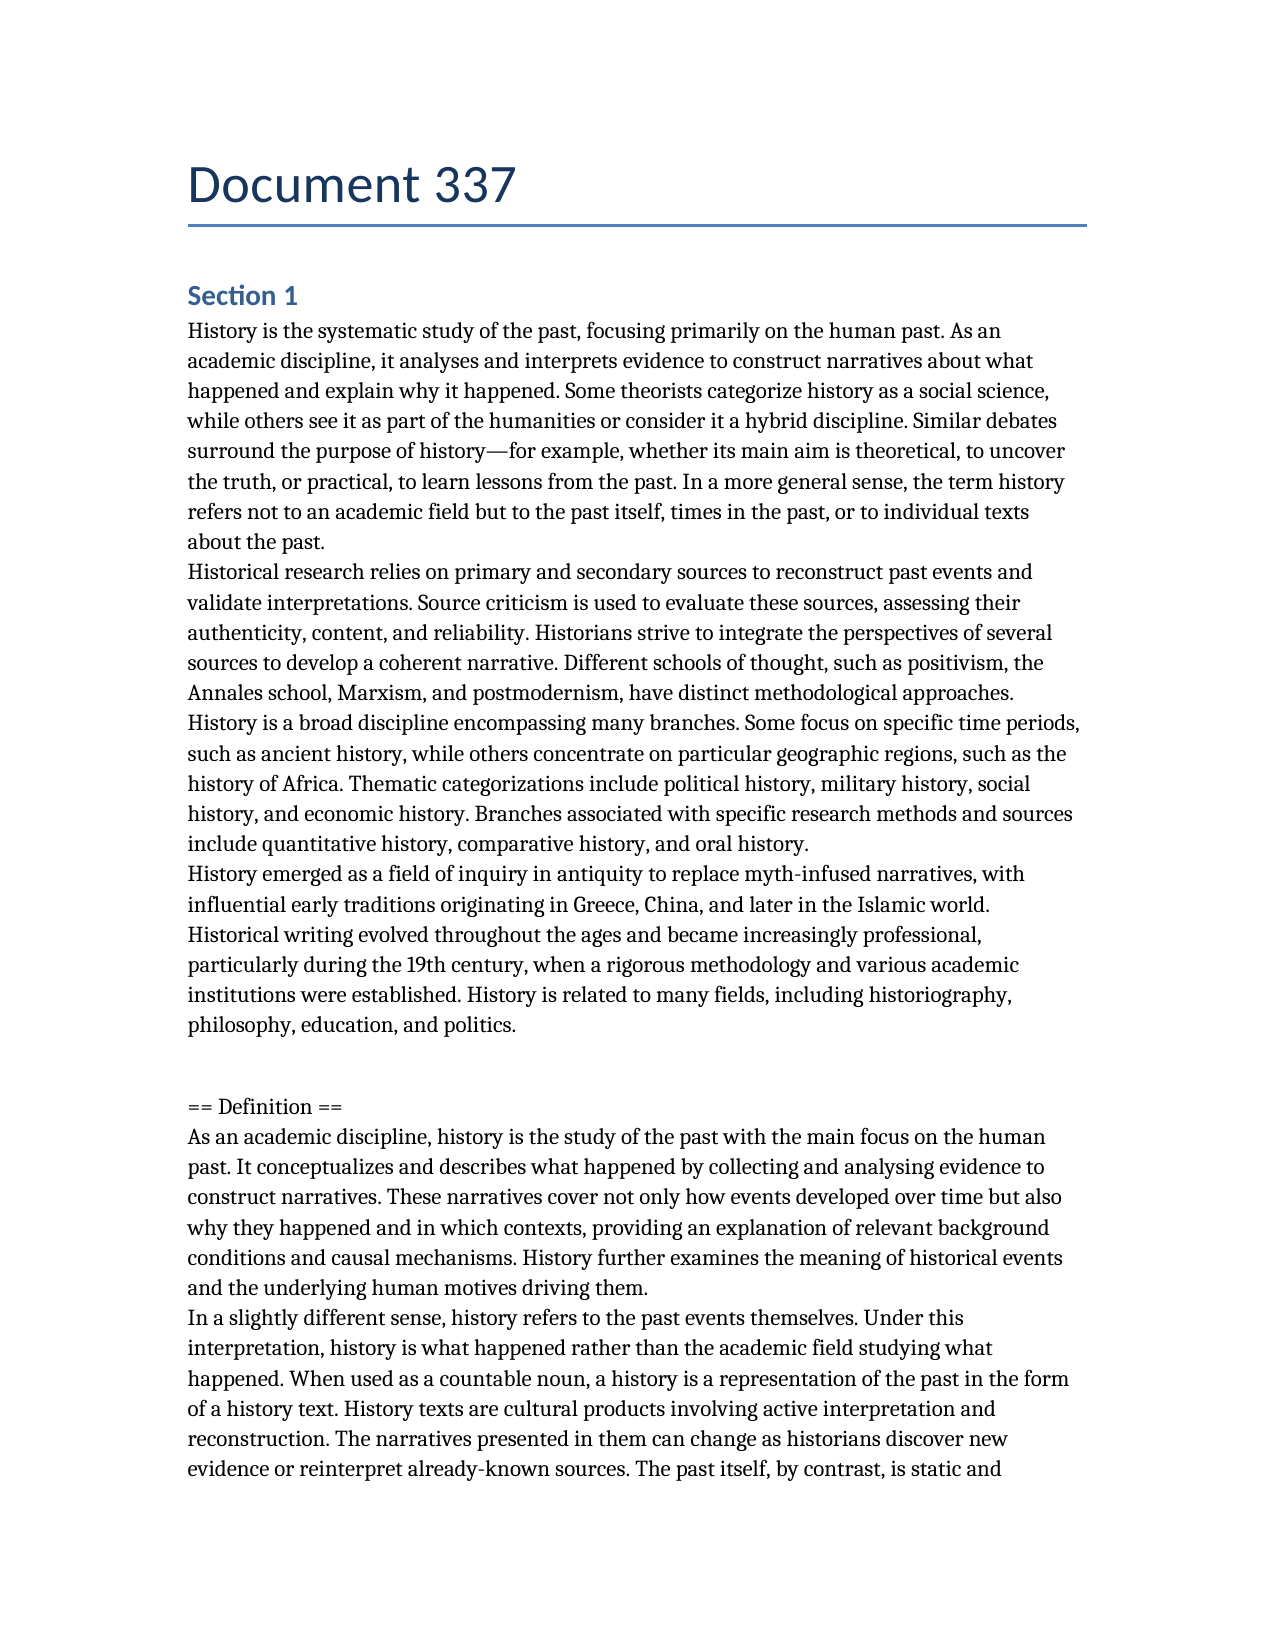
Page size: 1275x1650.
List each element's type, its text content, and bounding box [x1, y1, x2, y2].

text == Definition == As an academic discipline, history is the study of the past with the main focus on the human past. It conceptualizes and describes what happened by collecting and analysing evidence to construct narratives. These narratives cover not only how events developed over time but also why they happened and in which contexts, providing an explanation of relevant background conditions and causal mechanisms. History further examines the meaning of historical events and the underlying human motives driving them. In a slightly different sense, history refers to the past events themselves. Under this interpretation, history is what happened rather than the academic field studying what happened. When used as a countable noun, a history is a representation of the past in the form of a history text. History texts are cultural products involving active interpretation and reconstruction. The narratives presented in them can change as historians discover new evidence or reinterpret already-known sources. The past itself, by contrast, is static and [187, 1063, 1087, 1482]
title Document 337 [187, 150, 1087, 227]
text History is the systematic study of the past, focusing primarily on the human past. As an academic discipline, it analyses and interprets evidence to construct narratives about what happened and explain why it happened. Some theorists categorize history as a social science, while others see it as part of the humanities or consider it a hybrid discipline. Similar debates surround the purpose of history—for example, whether its main aim is theoretical, to uncover the truth, or practical, to learn lessons from the past. In a more general sense, the term history refers not to an academic field but to the past itself, times in the past, or to individual texts about the past. Historical research relies on primary and secondary sources to reconstruct past events and validate interpretations. Source criticism is used to evaluate these sources, assessing their authenticity, content, and reliability. Historians strive to integrate the perspectives of several sources to develop a coherent narrative. Different schools of thought, such as positivism, the Annales school, Marxism, and postmodernism, have distinct methodological approaches. History is a broad discipline encompassing many branches. Some focus on specific time periods, such as ancient history, while others concentrate on particular geographic regions, such as the history of Africa. Thematic categorizations include political history, military history, social history, and economic history. Branches associated with specific research methods and sources include quantitative history, comparative history, and oral history. History emerged as a field of inquiry in antiquity to replace myth-infused narratives, with influential early traditions originating in Greece, China, and later in the Islamic world. Historical writing evolved throughout the ages and became increasingly professional, particularly during the 19th century, when a rigorous methodology and various academic institutions were established. History is related to many fields, including historiography, philosophy, education, and politics. [187, 317, 1087, 1039]
subtitle Section 1 [187, 277, 1087, 312]
